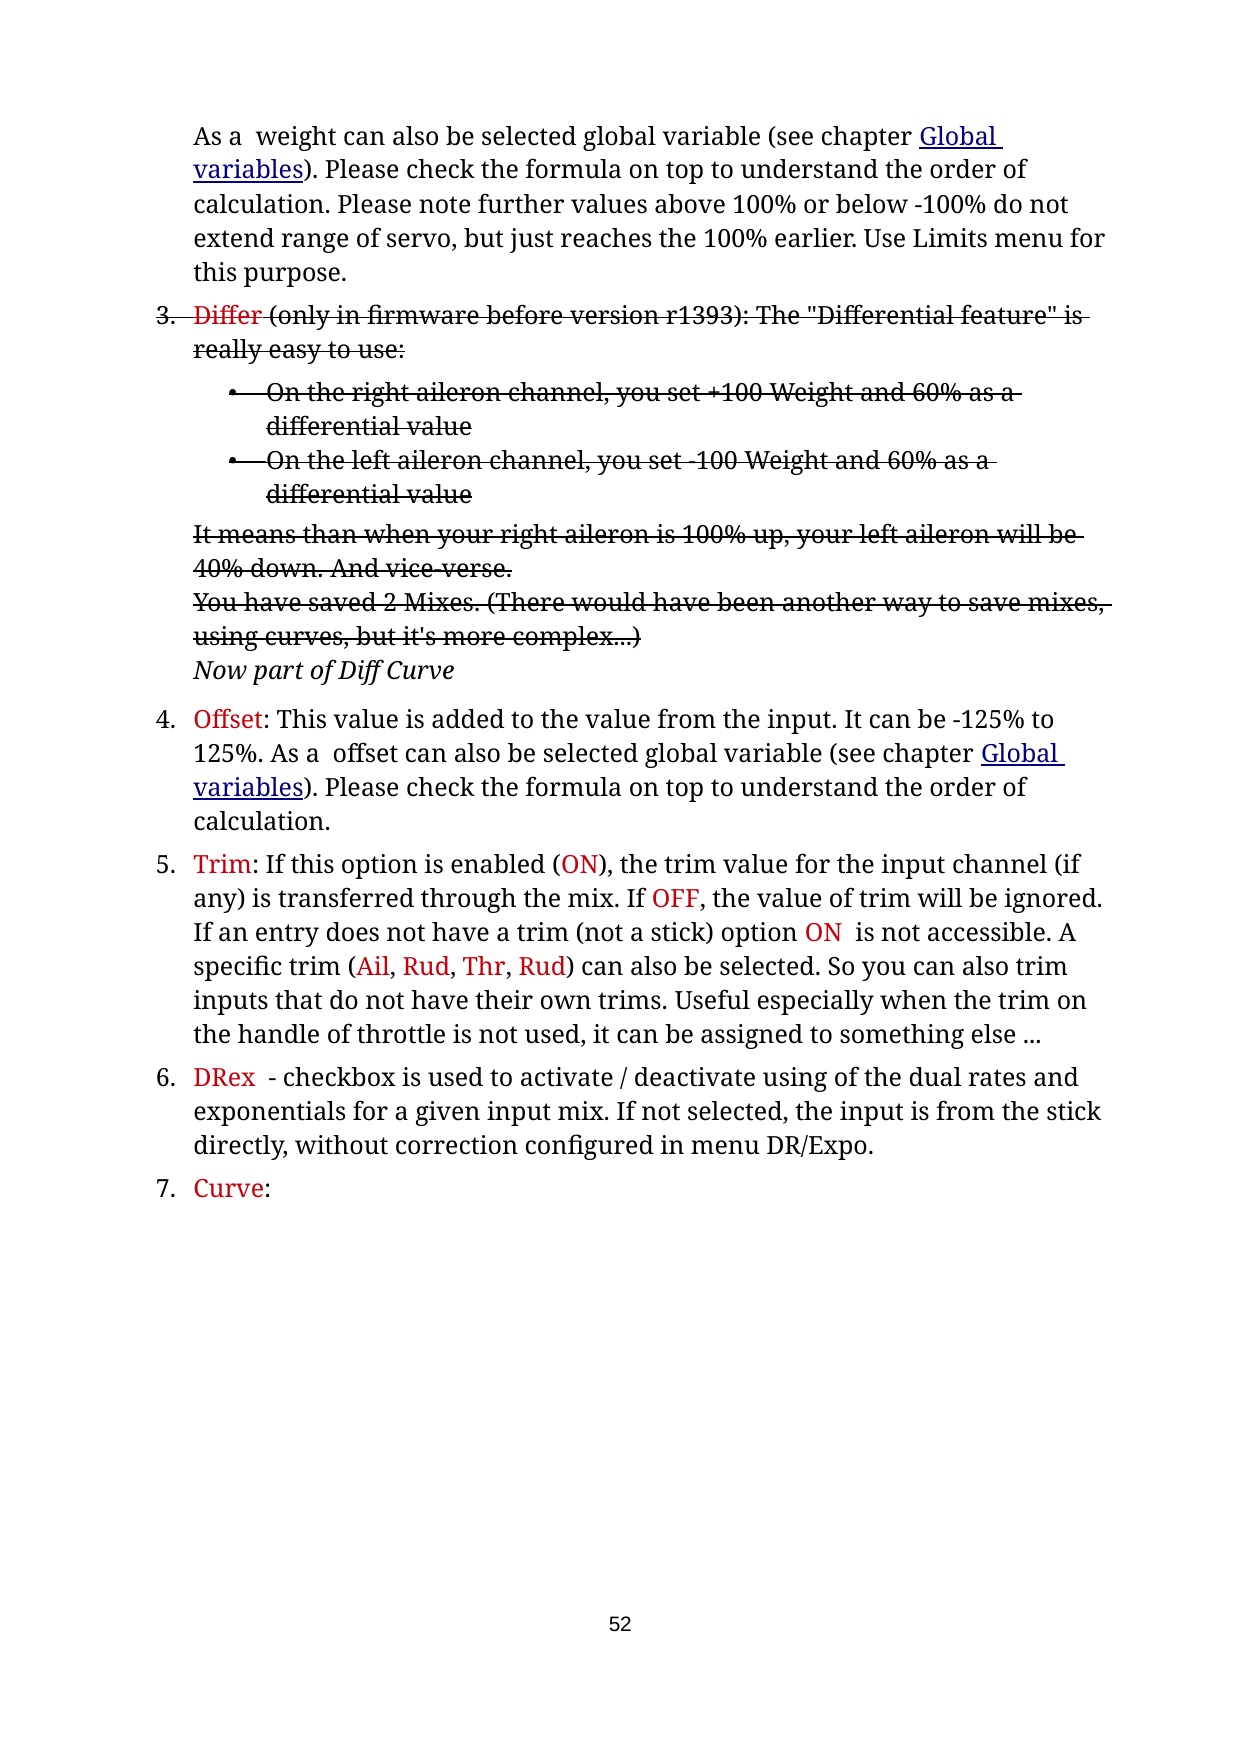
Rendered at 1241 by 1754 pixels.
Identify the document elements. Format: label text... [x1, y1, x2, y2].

list Differ (only in firmware before version r1393): The "Differential feature" is really easy to use: [156, 297, 1122, 365]
list It means than when your right aileron is 100% up, your left aileron will be 40% down. And vice-verse. You have saved 2 Mixes. (There would have been another way to save mixes, using curves, but it's more complex...) Now part of Diff Curve [156, 516, 1122, 687]
list Offset: This value is added to the value from the input. It can be -125% to 125%. As a offset can also be selected global variable (see chapter Global variables). Please check the formula on top to understand the order of calculation. [156, 702, 1122, 838]
list As a weight can also be selected global variable (see chapter Global variables). Please check the formula on top to understand the order of calculation. Please note further values above 100% or below -100% do not extend range of servo, but just reaches the 100% earlier. Use Limits menu for this purpose. [156, 118, 1122, 288]
list On the right aileron channel, you set +100 Weight and 60% as a differential value [228, 374, 1122, 442]
list DRex - checkbox is used to activate / deactivate using of the dual rates and exponentials for a given input mix. If not selected, the input is from the stick directly, without correction configured in menu DR/Expo. [156, 1060, 1122, 1162]
list Curve: [156, 1171, 1122, 1205]
list On the left aileron channel, you set -100 Weight and 60% as a differential value [228, 442, 1122, 511]
list Trim: If this option is enabled (ON), the trim value for the input channel (if any) is transferred through the mix. If OFF, the value of trim will be ignored. If an entry does not have a trim (not a stick) option ON is not accessible. A specific trim (Ail, Rud, Thr, Rud) can also be selected. So you can also trim inputs that do not have their own trims. Useful especially when the trim on the handle of throttle is not used, it can be assigned to something else ... [156, 847, 1122, 1051]
